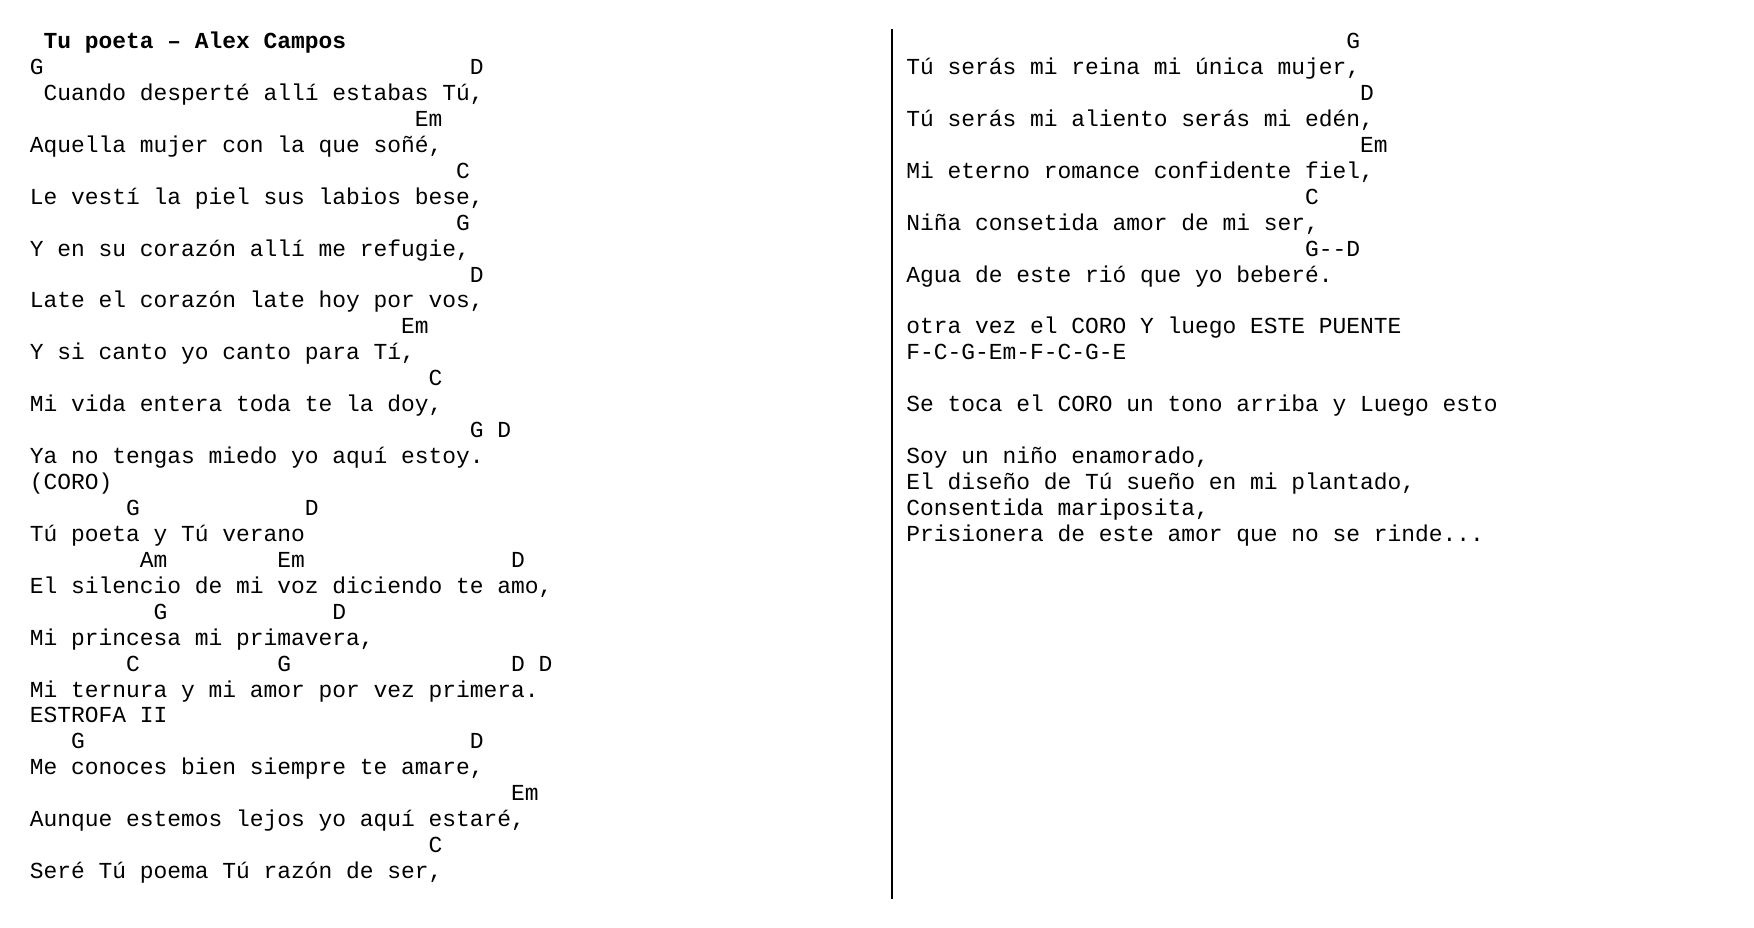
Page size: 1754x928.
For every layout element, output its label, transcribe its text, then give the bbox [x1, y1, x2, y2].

text Me conoces bien siempre te amare, [29, 756, 877, 782]
text El silencio de mi voz diciendo te amo, [29, 574, 877, 600]
text Prisionera de este amor que no se rinde... [906, 522, 1724, 548]
text G D [29, 730, 877, 756]
text otra vez el CORO Y luego ESTE PUENTE [906, 315, 1724, 341]
text ESTROFA II [29, 704, 877, 730]
text Consentida mariposita, [906, 496, 1724, 522]
text G D [29, 600, 877, 626]
text Agua de este rió que yo beberé. [906, 263, 1724, 289]
text Seré Tú poema Tú razón de ser, [29, 859, 877, 885]
text D [29, 263, 877, 289]
text Soy un niño enamorado, [906, 444, 1724, 470]
text G D [29, 496, 877, 522]
text Y si canto yo canto para Tí, [29, 341, 877, 367]
text Niña consetida amor de mi ser, [906, 211, 1724, 237]
text Am Em D [29, 548, 877, 574]
text Mi eterno romance confidente fiel, [906, 159, 1724, 185]
text C [29, 159, 877, 185]
text D [906, 81, 1724, 107]
text Tú serás mi aliento serás mi edén, [906, 107, 1724, 133]
text Mi princesa mi primavera, [29, 626, 877, 652]
text Tu poeta – Alex Campos [29, 29, 877, 55]
text Em [906, 133, 1724, 159]
text C G D D [29, 652, 877, 678]
text El diseño de Tú sueño en mi plantado, [906, 470, 1724, 496]
text G--D [906, 237, 1724, 263]
text Ya no tengas miedo yo aquí estoy. [29, 444, 877, 470]
text (CORO) [29, 470, 877, 496]
text Em [29, 782, 877, 808]
text Em [29, 315, 877, 341]
text Le vestí la piel sus labios bese, [29, 185, 877, 211]
text Cuando desperté allí estabas Tú, [29, 81, 877, 107]
text Aunque estemos lejos yo aquí estaré, [29, 808, 877, 833]
text Tú serás mi reina mi única mujer, [906, 55, 1724, 81]
text F-C-G-Em-F-C-G-E [906, 341, 1724, 367]
text G [906, 29, 1724, 55]
text Y en su corazón allí me refugie, [29, 237, 877, 263]
text G D [29, 418, 877, 444]
text Em [29, 107, 877, 133]
text Mi ternura y mi amor por vez primera. [29, 678, 877, 704]
text Tú poeta y Tú verano [29, 522, 877, 548]
text Aquella mujer con la que soñé, [29, 133, 877, 159]
text Se toca el CORO un tono arriba y Luego esto [906, 393, 1724, 418]
text Late el corazón late hoy por vos, [29, 289, 877, 315]
text C [29, 367, 877, 393]
text C [906, 185, 1724, 211]
text G D [29, 55, 877, 81]
text C [29, 833, 877, 859]
text Mi vida entera toda te la doy, [29, 393, 877, 418]
text G [29, 211, 877, 237]
